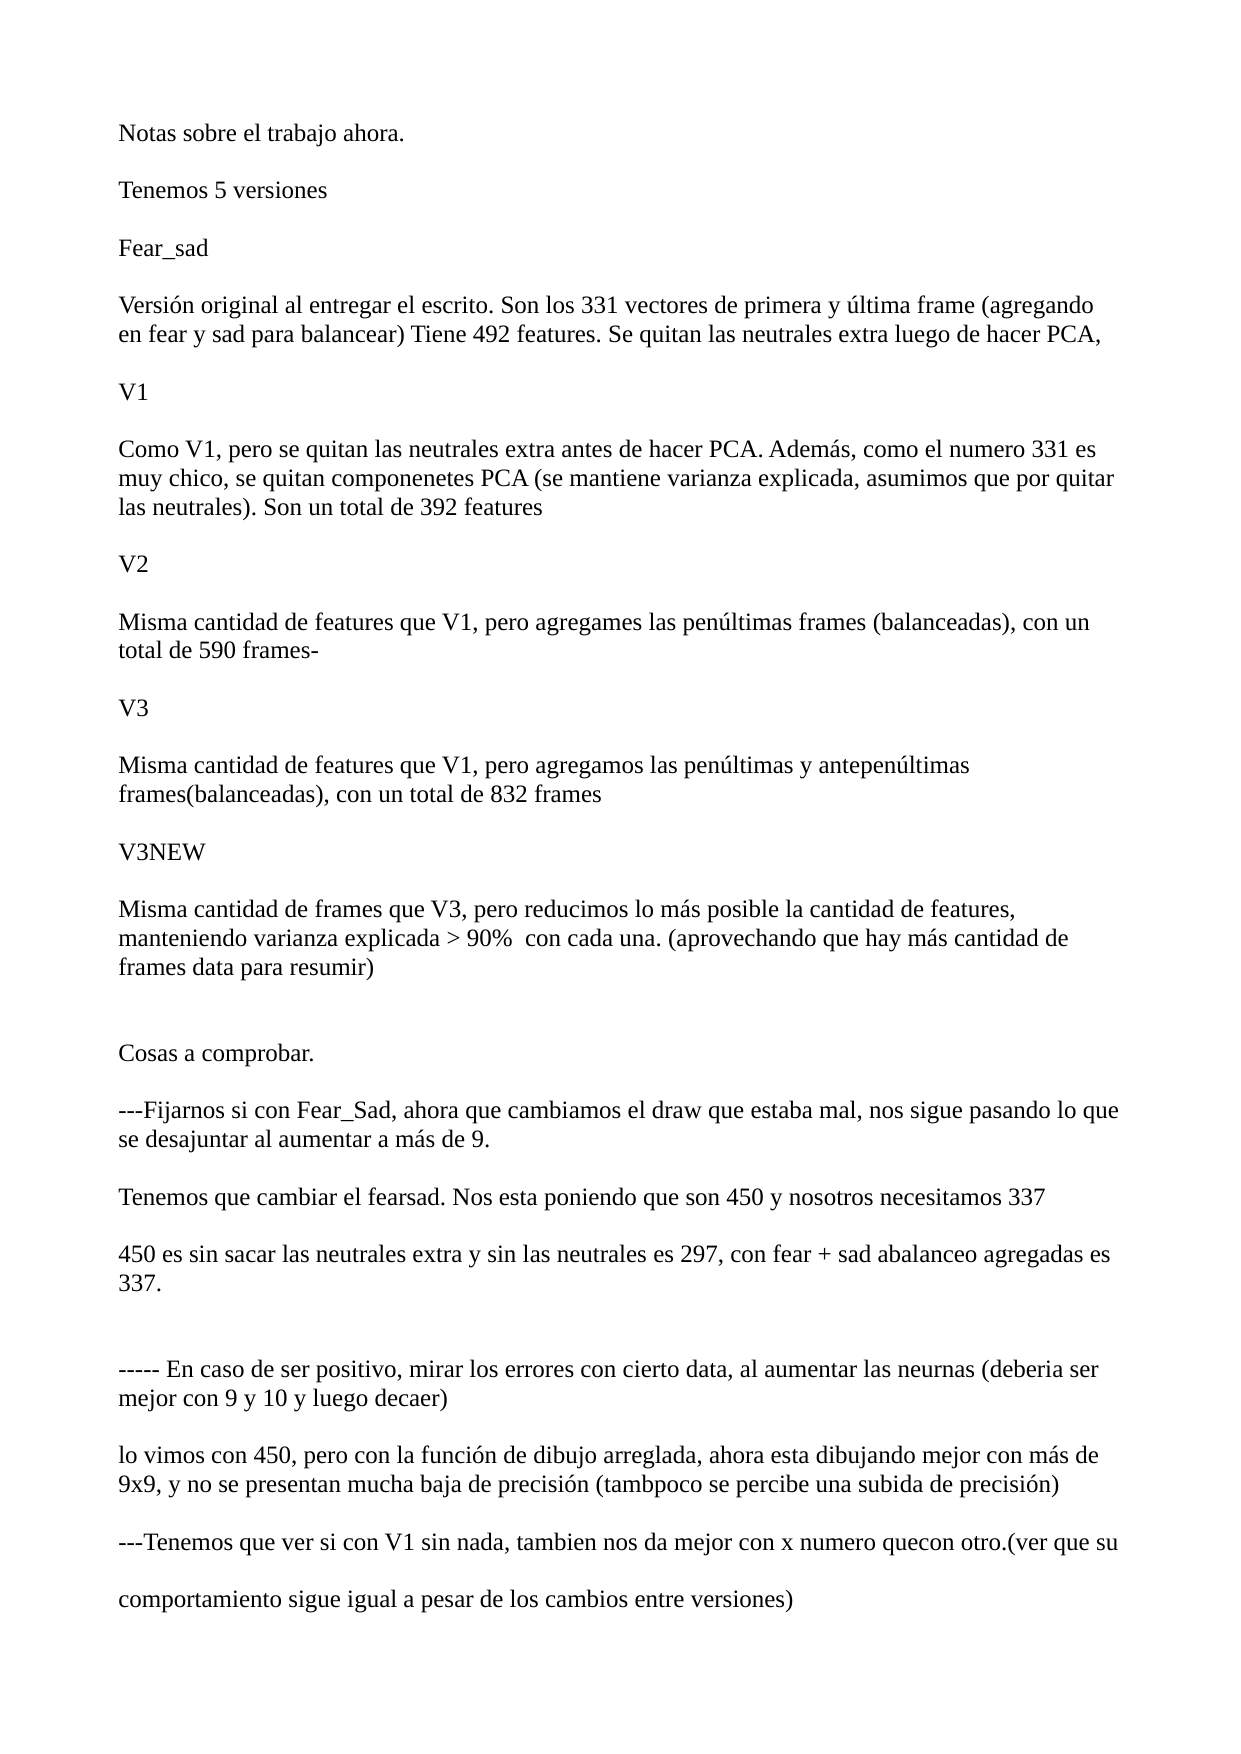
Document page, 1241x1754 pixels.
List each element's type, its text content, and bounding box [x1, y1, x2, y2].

text V2 [118, 549, 1122, 578]
text ---Tenemos que ver si con V1 sin nada, tambien nos da mejor con x numero quecon otro.(ver que su [118, 1527, 1122, 1556]
text ----- En caso de ser positivo, mirar los errores con cierto data, al aumentar las neurnas (deberia ser mejor con 9 y 10 y luego decaer) [118, 1354, 1122, 1412]
text comportamiento sigue igual a pesar de los cambios entre versiones) [118, 1584, 1122, 1613]
text Notas sobre el trabajo ahora. [118, 118, 1122, 147]
text Fear_sad [118, 233, 1122, 262]
text Tenemos que cambiar el fearsad. Nos esta poniendo que son 450 y nosotros necesitamos 337 [118, 1182, 1122, 1211]
text 450 es sin sacar las neutrales extra y sin las neutrales es 297, con fear + sad abalanceo agregadas es 337. [118, 1239, 1122, 1297]
text V1 [118, 377, 1122, 406]
text V3NEW [118, 837, 1122, 866]
text Cosas a comprobar. [118, 1038, 1122, 1067]
text Misma cantidad de frames que V3, pero reducimos lo más posible la cantidad de features, manteniendo varianza explicada > 90% con cada una. (aprovechando que hay más cantidad de frames data para resumir) [118, 894, 1122, 981]
text ---Fijarnos si con Fear_Sad, ahora que cambiamos el draw que estaba mal, nos sigue pasando lo que se desajuntar al aumentar a más de 9. [118, 1096, 1122, 1153]
text Misma cantidad de features que V1, pero agregamos las penúltimas y antepenúltimas frames(balanceadas), con un total de 832 frames [118, 751, 1122, 808]
text Versión original al entregar el escrito. Son los 331 vectores de primera y última frame (agregando en fear y sad para balancear) Tiene 492 features. Se quitan las neutrales extra luego de hacer PCA, [118, 291, 1122, 348]
text lo vimos con 450, pero con la función de dibujo arreglada, ahora esta dibujando mejor con más de 9x9, y no se presentan mucha baja de precisión (tambpoco se percibe una subida de precisión) [118, 1441, 1122, 1498]
text V3 [118, 693, 1122, 722]
text Como V1, pero se quitan las neutrales extra antes de hacer PCA. Además, como el numero 331 es muy chico, se quitan componenetes PCA (se mantiene varianza explicada, asumimos que por quitar las neutrales). Son un total de 392 features [118, 434, 1122, 521]
text Tenemos 5 versiones [118, 176, 1122, 204]
text Misma cantidad de features que V1, pero agregames las penúltimas frames (balanceadas), con un total de 590 frames- [118, 607, 1122, 664]
